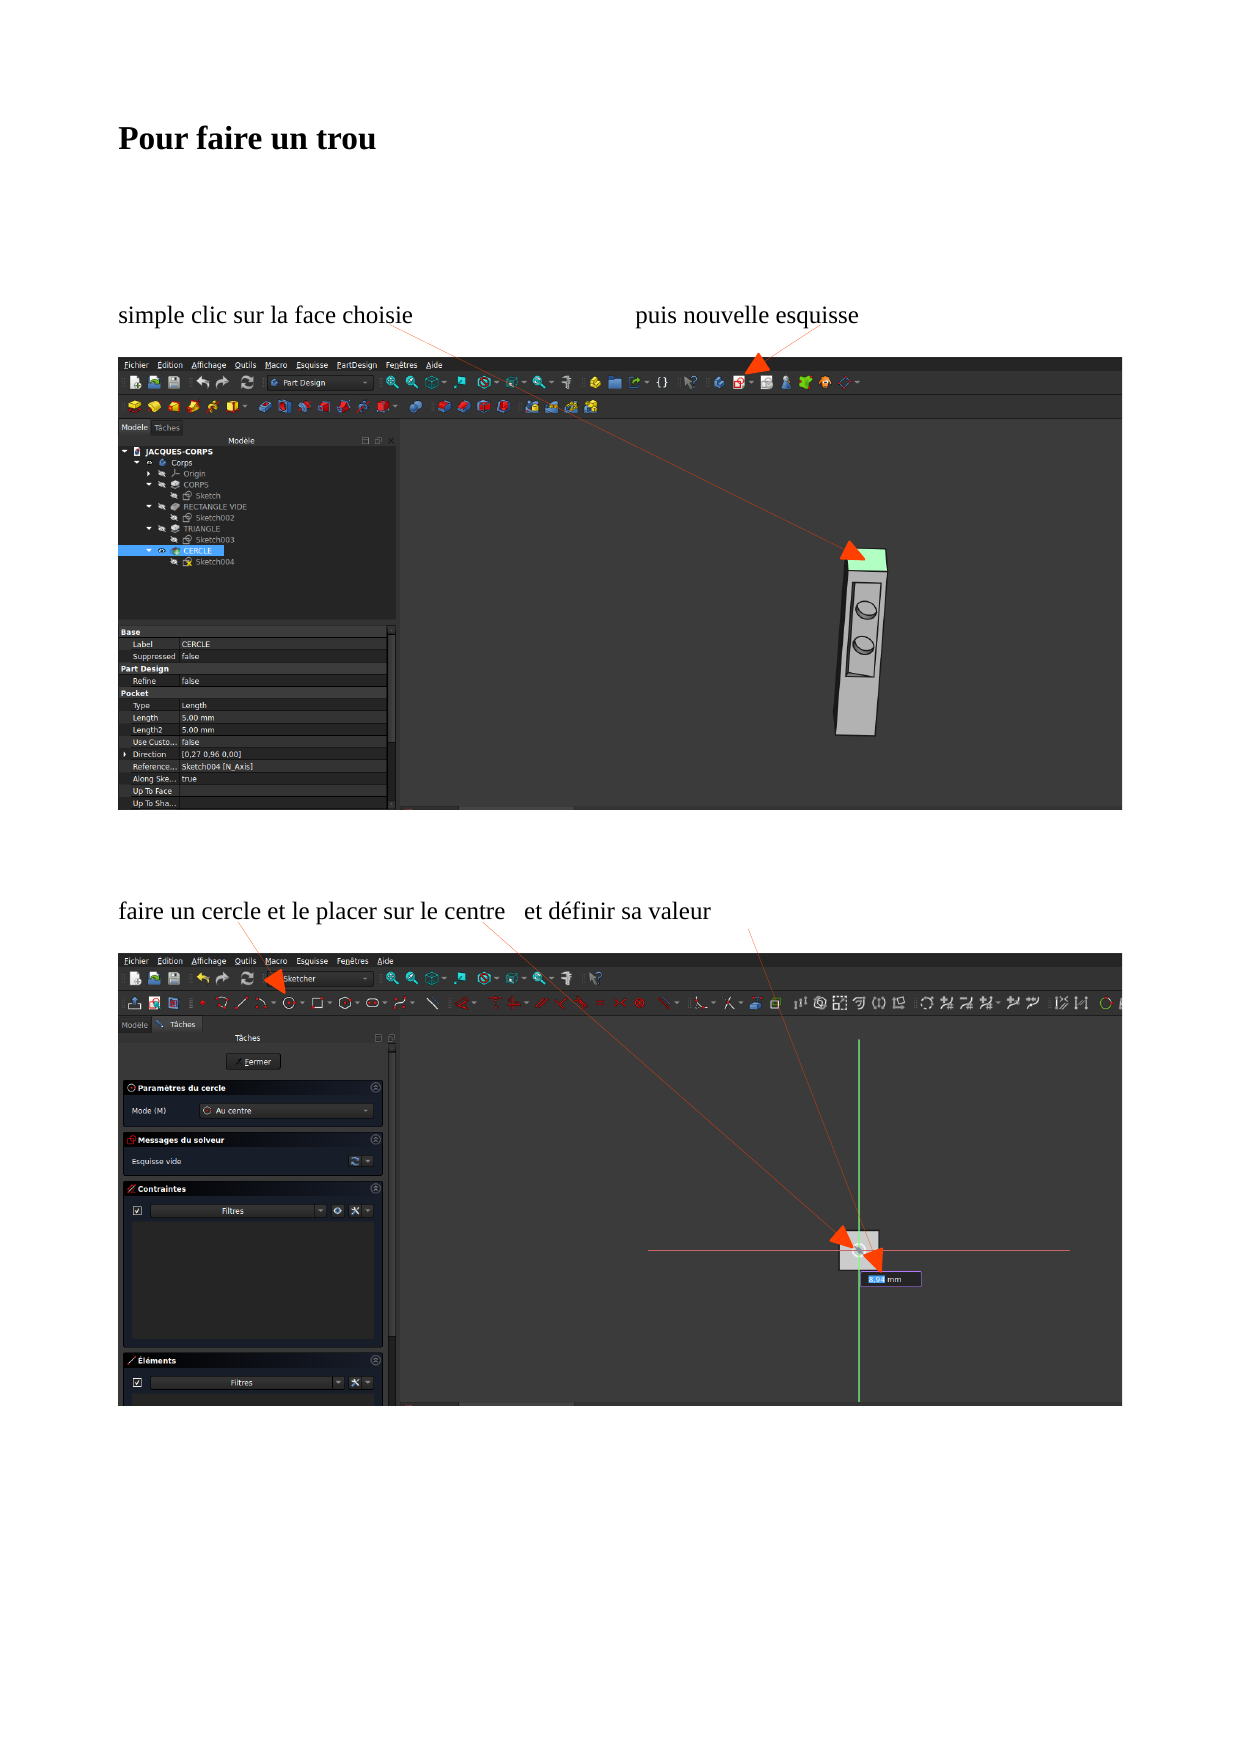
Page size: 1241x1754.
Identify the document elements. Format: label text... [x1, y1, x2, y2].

picture [118, 953, 1123, 1406]
text simple clic sur la face choisie puis nouvelle esquisse [118, 300, 1122, 329]
picture [118, 357, 1123, 810]
text faire un cercle et le placer sur le centre et définir sa valeur [118, 896, 1122, 925]
text Pour faire un trou [118, 118, 1122, 156]
